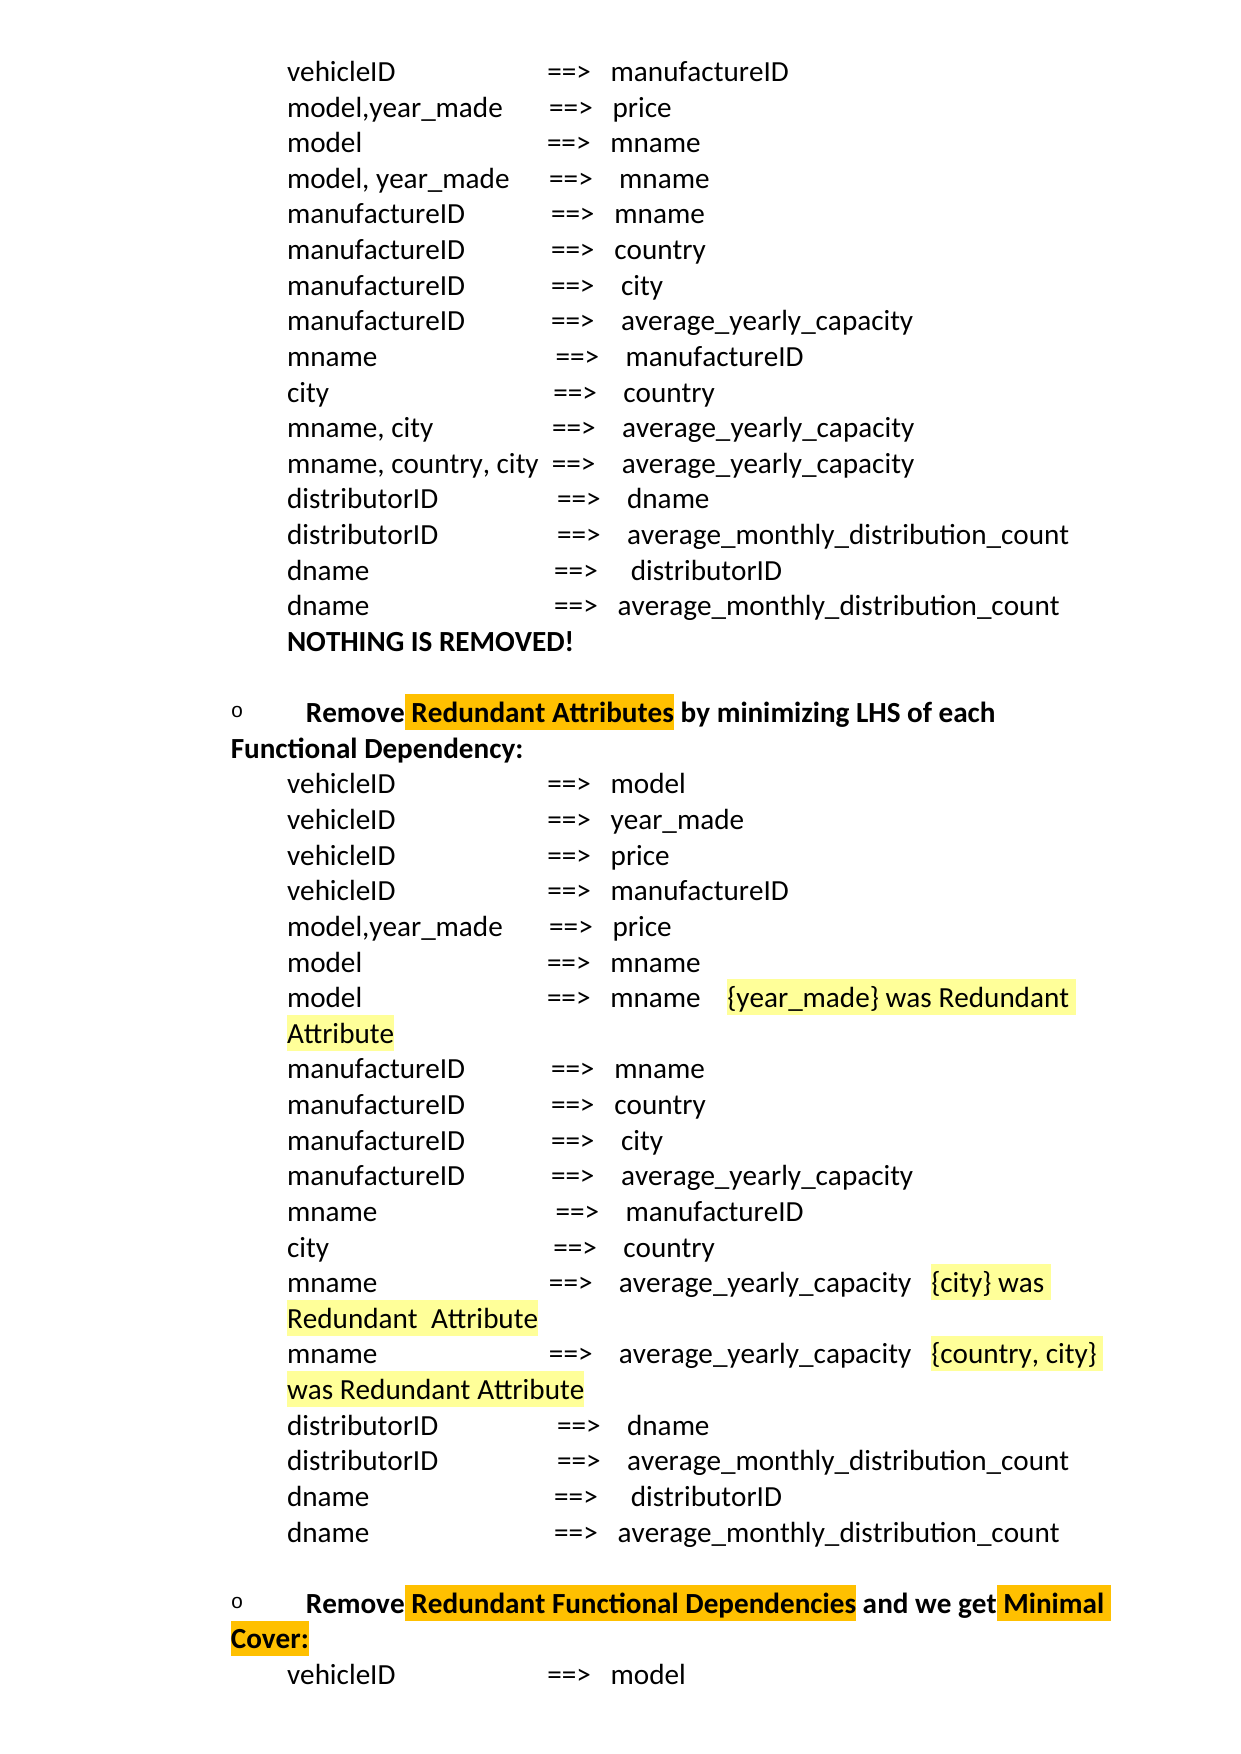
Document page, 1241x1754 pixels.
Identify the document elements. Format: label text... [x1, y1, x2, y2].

text mname ==> manufactureID [287, 1193, 1122, 1229]
text manufactureID ==> average_yearly_capacity [287, 1157, 1122, 1193]
text manufactureID ==> country [287, 231, 1122, 267]
text model, year_made ==> mname [287, 160, 1122, 196]
text dname ==> distributorID [287, 552, 1122, 587]
text mname, city ==> average_yearly_capacity [287, 409, 1122, 445]
text mname, country, city ==> average_yearly_capacity [287, 445, 1122, 481]
text dname ==> average_monthly_distribution_count [287, 587, 1122, 623]
text distributorID ==> dname [287, 481, 1122, 516]
text model ==> mname [287, 124, 1122, 160]
text manufactureID ==> country [287, 1086, 1122, 1122]
text mname ==> manufactureID [287, 338, 1122, 374]
list Remove Redundant Functional Dependencies and we get Minimal Cover: [231, 1585, 1122, 1656]
text model,year_made ==> price [287, 908, 1122, 944]
text distributorID ==> average_monthly_distribution_count [287, 1442, 1122, 1478]
text mname ==> average_yearly_capacity {country, city} was Redundant Attribute [287, 1336, 1122, 1407]
text model ==> mname [287, 944, 1122, 979]
text model ==> mname {year_made} was Redundant Attribute [287, 979, 1122, 1051]
text manufactureID ==> mname [287, 1051, 1122, 1086]
text manufactureID ==> mname [287, 196, 1122, 231]
list Remove Redundant Attributes by minimizing LHS of each Functional Dependency: [231, 694, 1122, 766]
text dname ==> distributorID [287, 1478, 1122, 1514]
text vehicleID ==> price [287, 837, 1122, 872]
text vehicleID ==> manufactureID [287, 872, 1122, 908]
text manufactureID ==> average_yearly_capacity [287, 302, 1122, 338]
text city ==> country [287, 374, 1122, 409]
text manufactureID ==> city [287, 1122, 1122, 1157]
text city ==> country [287, 1229, 1122, 1264]
text mname ==> average_yearly_capacity {city} was Redundant Attribute [287, 1264, 1122, 1336]
text dname ==> average_monthly_distribution_count [287, 1514, 1122, 1549]
text model,year_made ==> price [287, 89, 1122, 124]
text NOTHING IS REMOVED! [287, 623, 1122, 659]
text distributorID ==> average_monthly_distribution_count [287, 516, 1122, 552]
text vehicleID ==> model [287, 1656, 1122, 1692]
text distributorID ==> dname [287, 1407, 1122, 1442]
text vehicleID ==> model [287, 766, 1122, 801]
text vehicleID ==> year_made [287, 801, 1122, 837]
text manufactureID ==> city [287, 267, 1122, 302]
text vehicleID ==> manufactureID [287, 53, 1122, 89]
